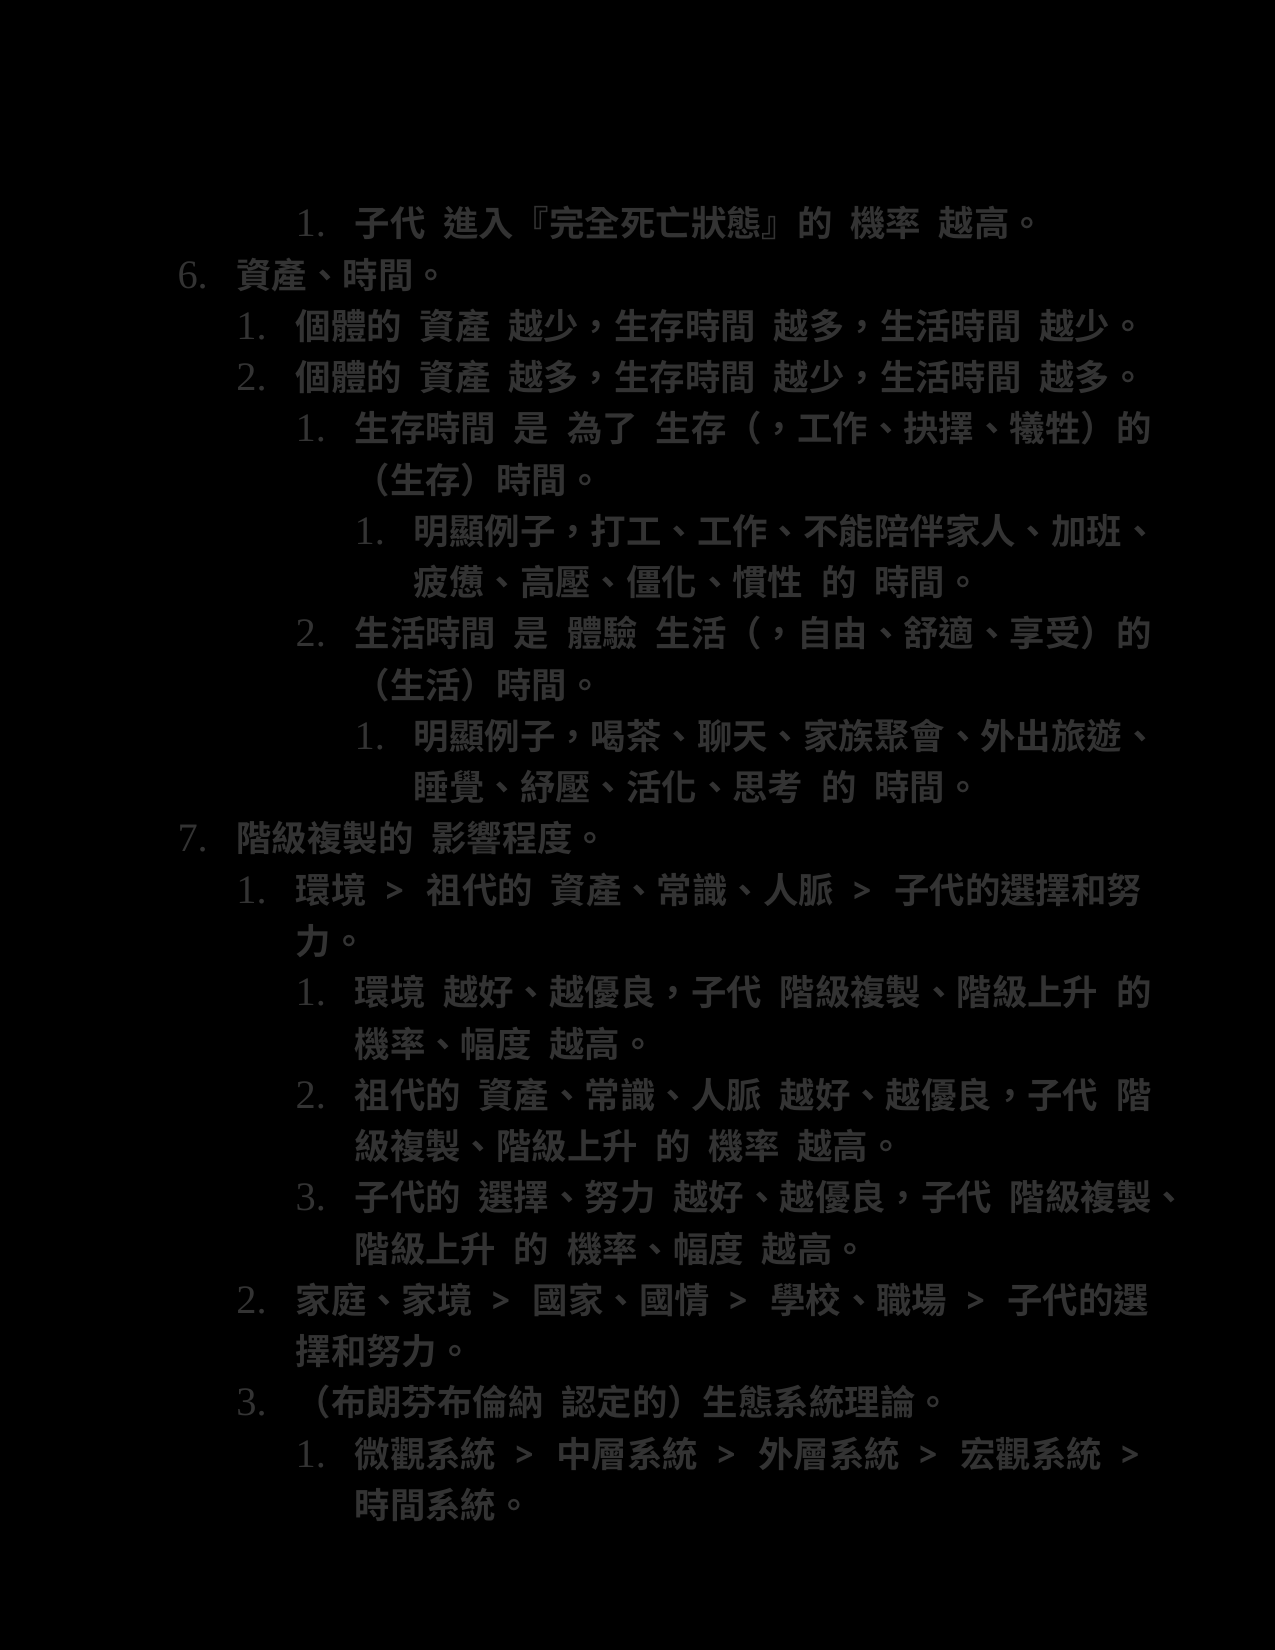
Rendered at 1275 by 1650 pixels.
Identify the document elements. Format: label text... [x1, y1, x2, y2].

list 明顯例子，打工、工作、不能陪伴家人、加班、疲憊、高壓、僵化、慣性 的 時間。 [354, 503, 1157, 606]
list 子代 進入『完全死亡狀態』的 機率 越高。 [295, 196, 1157, 247]
list 微觀系統 > 中層系統 > 外層系統 > 宏觀系統 > 時間系統。 [295, 1426, 1157, 1529]
list 生活時間 是 體驗 生活（，自由、舒適、享受）的（生活）時間。 [295, 606, 1157, 708]
list 環境 > 祖代的 資產、常識、人脈 > 子代的選擇和努力。 [236, 862, 1157, 965]
list 子代的 選擇、努力 越好、越優良，子代 階級複製、階級上升 的 機率、幅度 越高。 [295, 1170, 1157, 1272]
list （布朗芬布倫納 認定的）生態系統理論。 [236, 1375, 1157, 1426]
list 祖代的 資產、常識、人脈 越好、越優良，子代 階級複製、階級上升 的 機率 越高。 [295, 1067, 1157, 1170]
list 家庭、家境 > 國家、國情 > 學校、職場 > 子代的選擇和努力。 [236, 1272, 1157, 1375]
list 階級複製的 影響程度。 [177, 811, 1157, 862]
list 環境 越好、越優良，子代 階級複製、階級上升 的 機率、幅度 越高。 [295, 965, 1157, 1067]
list 個體的 資產 越少，生存時間 越多，生活時間 越少。 [236, 298, 1157, 349]
list 明顯例子，喝茶、聊天、家族聚會、外出旅遊、睡覺、紓壓、活化、思考 的 時間。 [354, 708, 1157, 811]
list 個體的 資產 越多，生存時間 越少，生活時間 越多。 [236, 349, 1157, 401]
list 生存時間 是 為了 生存（，工作、抉擇、犧牲）的（生存）時間。 [295, 401, 1157, 503]
list 資產、時間。 [177, 247, 1157, 298]
